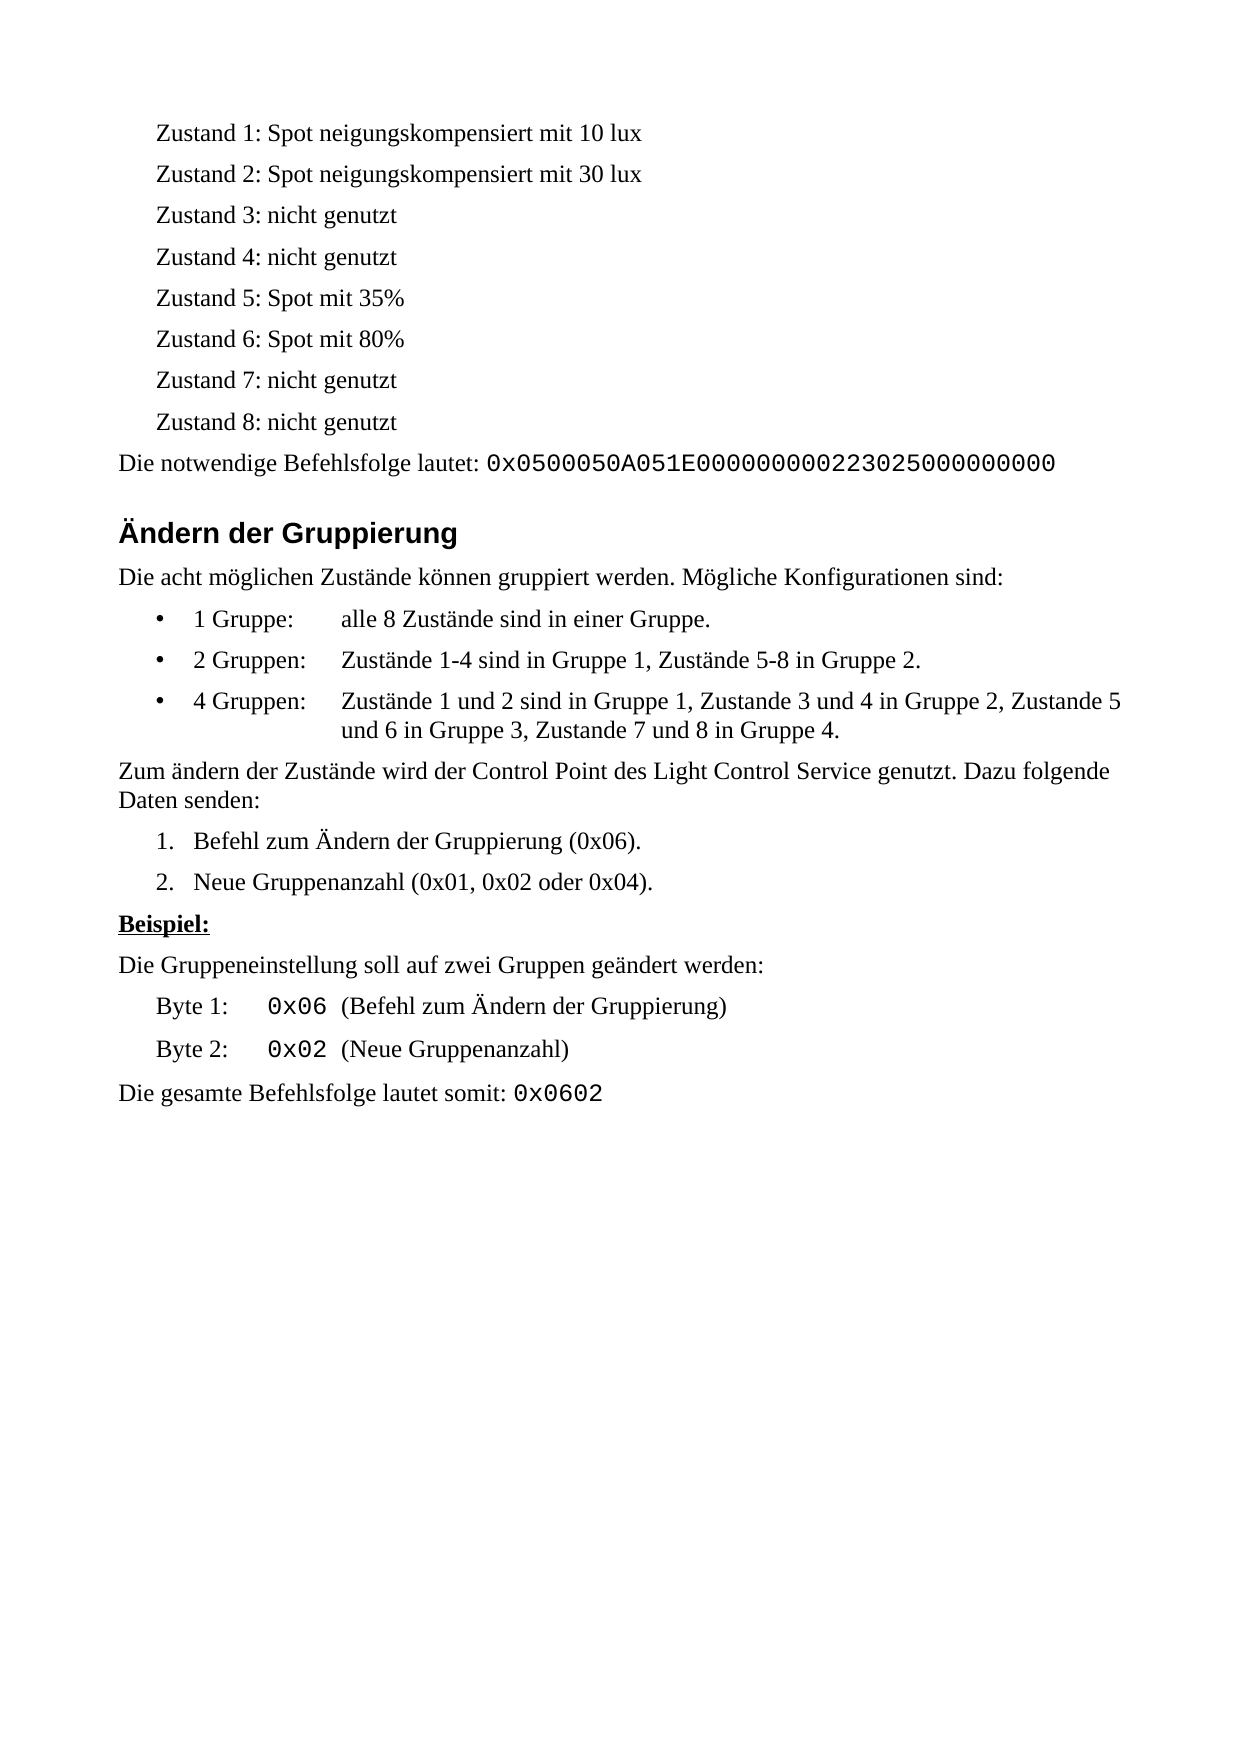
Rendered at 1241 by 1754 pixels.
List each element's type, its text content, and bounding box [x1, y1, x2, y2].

list Spot mit 80% [156, 324, 1122, 353]
list nicht genutzt [156, 201, 1122, 229]
list Spot mit 35% [156, 283, 1122, 312]
list Neue Gruppenanzahl (0x01, 0x02 oder 0x04). [156, 867, 1122, 896]
list Spot neigungskompensiert mit 10 lux [156, 118, 1122, 147]
text Die acht möglichen Zustände können gruppiert werden. Mögliche Konfigurationen sind: [118, 562, 1122, 591]
text Beispiel: [118, 909, 1122, 937]
list 0x06 (Befehl zum Ändern der Gruppierung) [156, 991, 1122, 1022]
list Spot neigungskompensiert mit 30 lux [156, 159, 1122, 188]
list 2 Gruppen: Zustände 1-4 sind in Gruppe 1, Zustände 5-8 in Gruppe 2. [156, 645, 1122, 674]
list 1 Gruppe: alle 8 Zustände sind in einer Gruppe. [156, 604, 1122, 632]
subtitle Ändern der Gruppierung [118, 516, 1122, 550]
list nicht genutzt [156, 242, 1122, 271]
list 0x02 (Neue Gruppenanzahl) [156, 1034, 1122, 1065]
text Die gesamte Befehlsfolge lautet somit: 0x0602 [118, 1078, 1122, 1109]
list nicht genutzt [156, 407, 1122, 436]
list nicht genutzt [156, 366, 1122, 394]
list 4 Gruppen: Zustände 1 und 2 sind in Gruppe 1, Zustande 3 und 4 in Gruppe 2, Zustande 5 und 6 in Gruppe 3, Zustande 7 und 8 in Gruppe 4. [156, 686, 1122, 744]
text Die notwendige Befehlsfolge lautet: 0x0500050A051E000000000223025000000000 [118, 448, 1122, 479]
text Zum ändern der Zustände wird der Control Point des Light Control Service genutzt. Dazu folgende Daten senden: [118, 756, 1122, 814]
list Befehl zum Ändern der Gruppierung (0x06). [156, 826, 1122, 855]
text Die Gruppeneinstellung soll auf zwei Gruppen geändert werden: [118, 950, 1122, 979]
